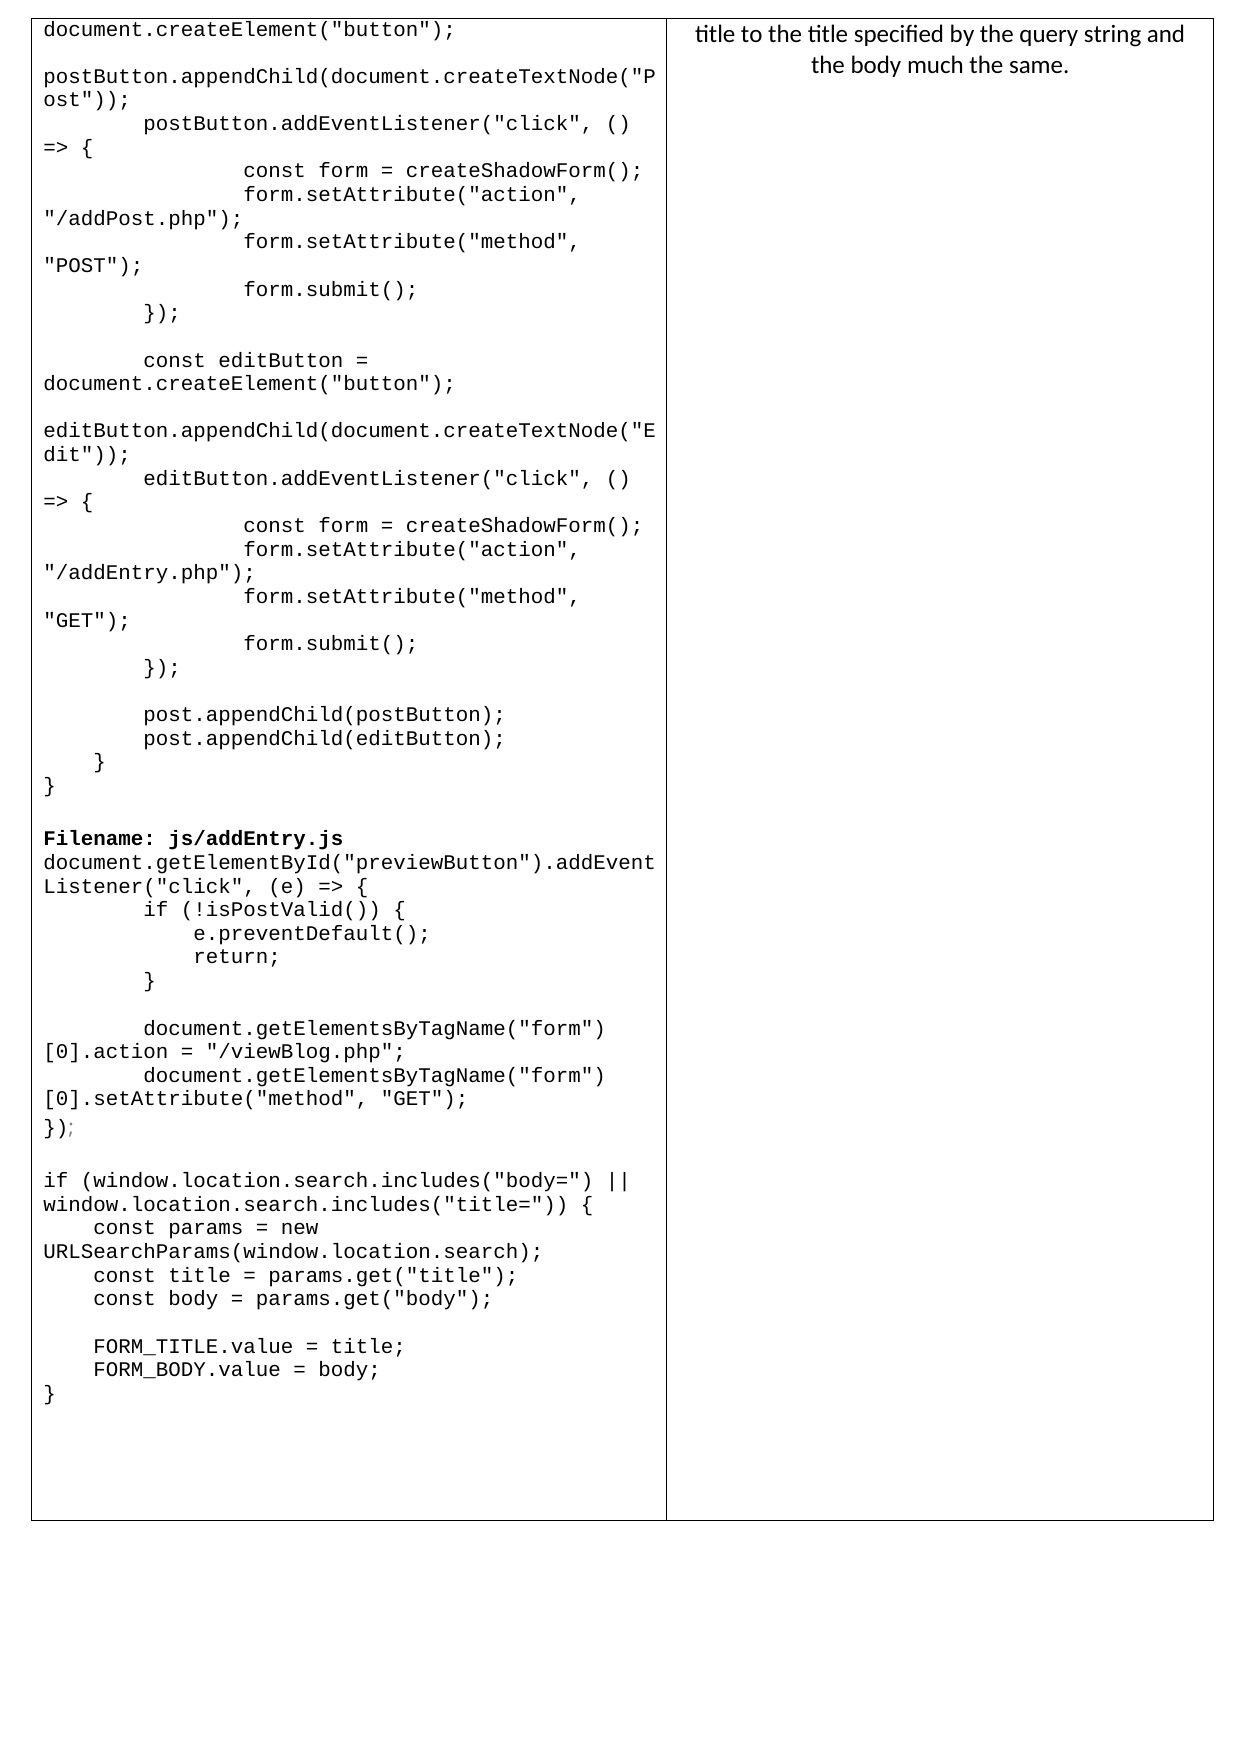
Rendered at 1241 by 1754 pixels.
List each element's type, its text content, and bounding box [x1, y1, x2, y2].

table_cell document.createElement("button"); postButton.appendChild(document.createTextNode("Post")); postButton.addEventListener("click", () => { const form = createShadowForm(); form.setAttribute("action", "/addPost.php"); form.setAttribute("method", "POST"); form.submit(); }); const editButton = document.createElement("button"); editButton.appendChild(document.createTextNode("Edit")); editButton.addEventListener("click", () => { const form = createShadowForm(); form.setAttribute("action", "/addEntry.php"); form.setAttribute("method", "GET"); form.submit(); }); post.appendChild(postButton); post.appendChild(editButton); } } Filename: js/addEntry.js document.getElementById("previewButton").addEventListener("click", (e) => { if (!isPostValid()) { e.preventDefault(); return; } document.getElementsByTagName("form")[0].action = "/viewBlog.php"; document.getElementsByTagName("form")[0].setAttribute("method", "GET"); }); if (window.location.search.includes("body=") || window.location.search.includes("title=")) { const params = new URLSearchParams(window.location.search); const title = params.get("title"); const body = params.get("body"); FORM_TITLE.value = title; FORM_BODY.value = body; } [32, 19, 666, 1520]
table_cell title to the title specified by the query string and the body much the same. [667, 19, 1213, 1520]
